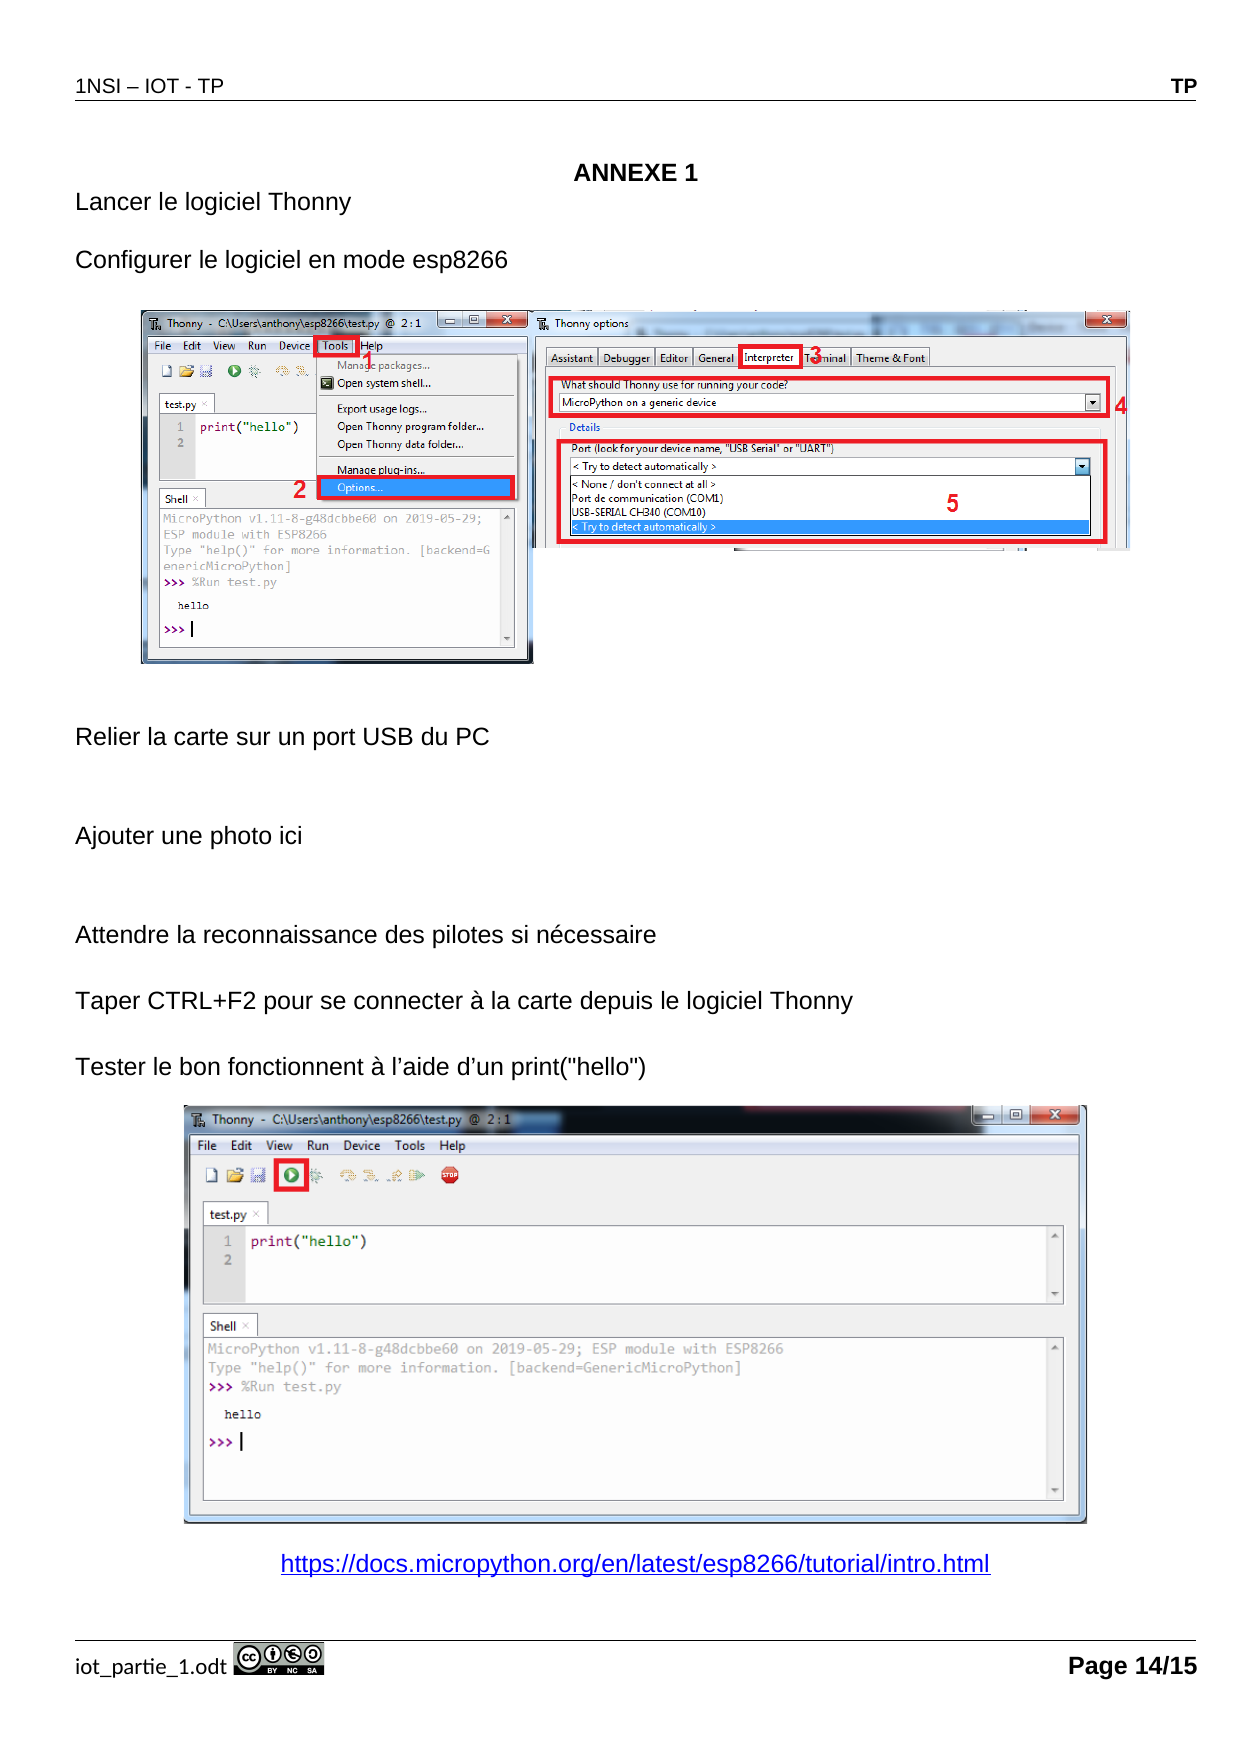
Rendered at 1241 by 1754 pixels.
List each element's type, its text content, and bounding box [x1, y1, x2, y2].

picture [140, 310, 1131, 664]
picture [183, 1105, 1088, 1524]
text Tester le bon fonctionnent à l’aide d’un print("hello") [75, 1052, 1196, 1081]
text ANNEXE 1 [75, 158, 1196, 187]
text Attendre la reconnaissance des pilotes si nécessaire [75, 920, 1196, 949]
text Taper CTRL+F2 pour se connecter à la carte depuis le logiciel Thonny [75, 986, 1196, 1015]
text Configurer le logiciel en mode esp8266 [75, 244, 1196, 273]
text https://docs.micropython.org/en/latest/esp8266/tutorial/intro.html [75, 1548, 1196, 1577]
text Lancer le logiciel Thonny [75, 187, 1196, 216]
picture [233, 1642, 325, 1675]
text Ajouter une photo ici [75, 821, 1196, 849]
text Relier la carte sur un port USB du PC [75, 722, 1196, 751]
